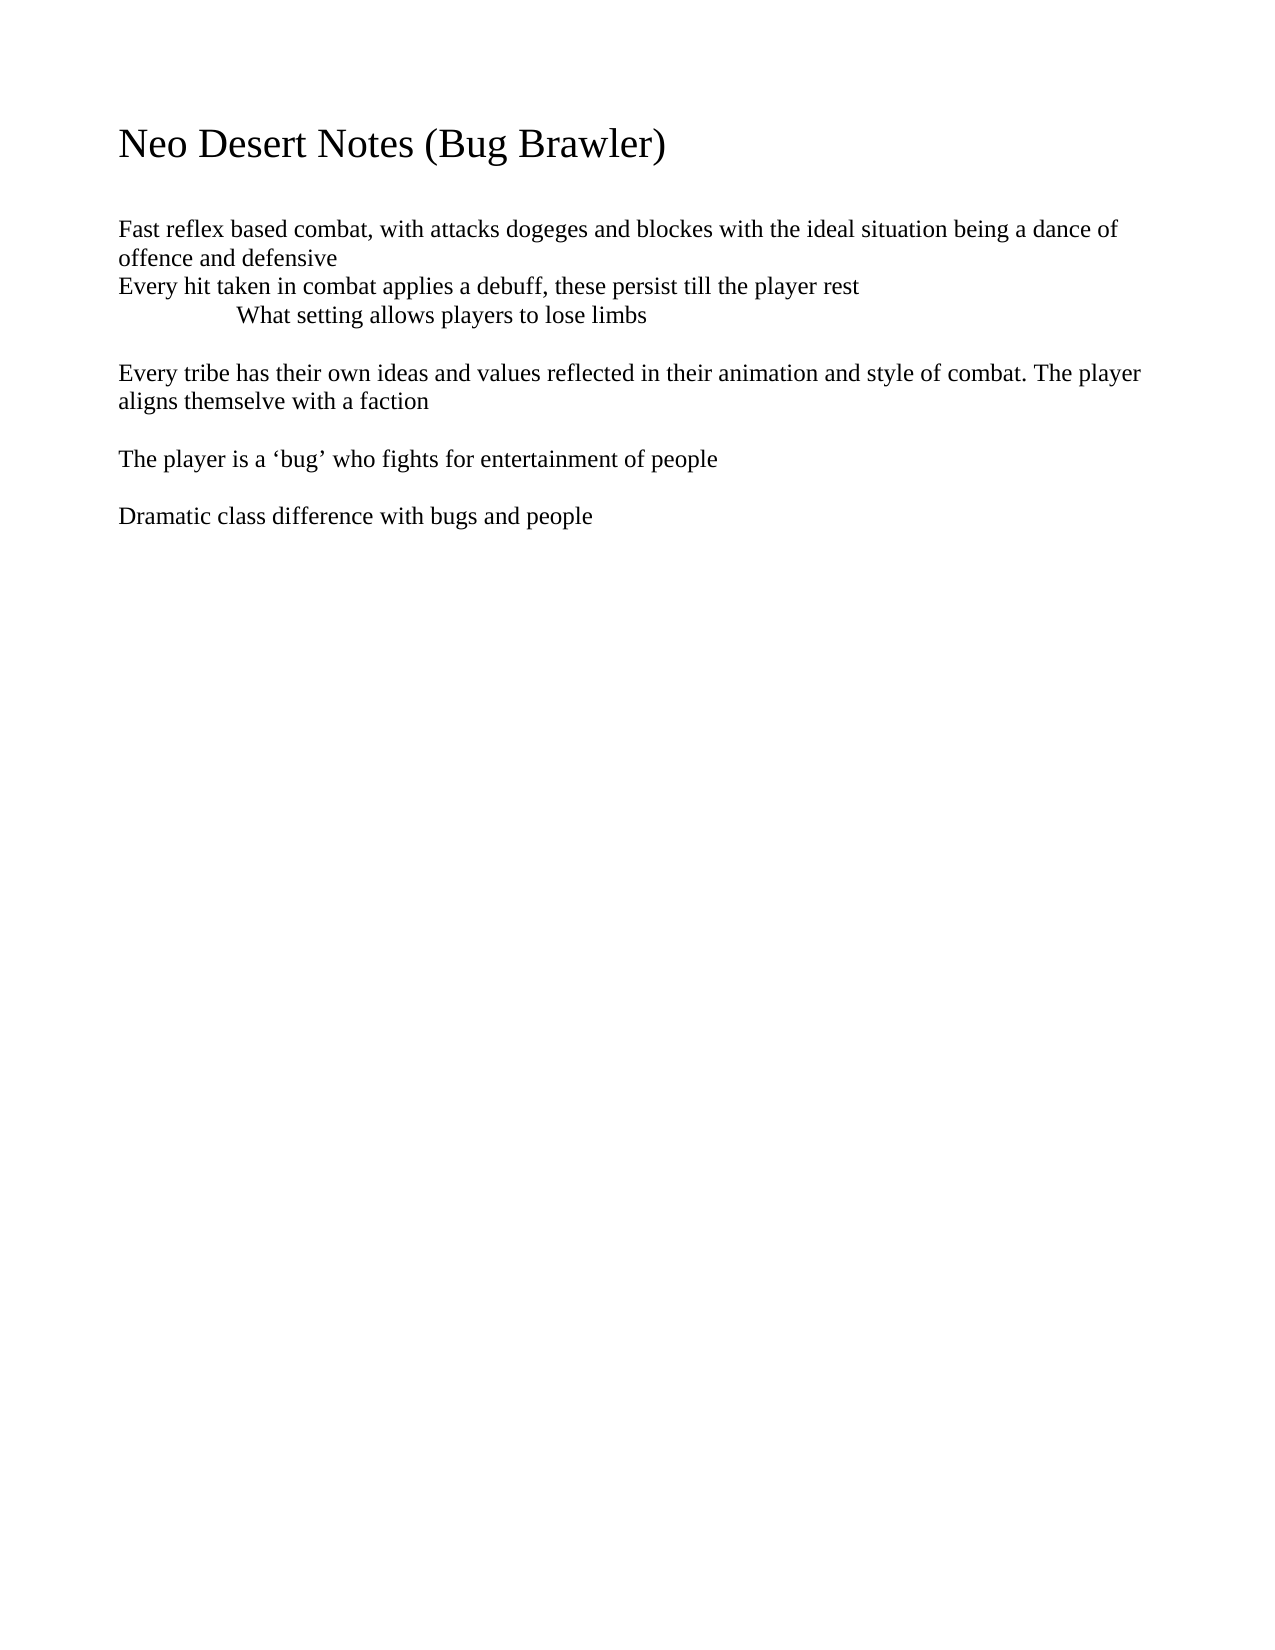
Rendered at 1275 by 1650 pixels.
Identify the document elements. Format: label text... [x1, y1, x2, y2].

text Fast reflex based combat, with attacks dogeges and blockes with the ideal situation being a dance of offence and defensive [118, 214, 1157, 271]
text Every tribe has their own ideas and values reflected in their animation and style of combat. The player aligns themselve with a faction [118, 358, 1157, 415]
text Every hit taken in combat applies a debuff, these persist till the player rest [118, 271, 1157, 300]
text Dramatic class difference with bugs and people [118, 501, 1157, 530]
text What setting allows players to lose limbs [118, 300, 1157, 329]
text Neo Desert Notes (Bug Brawler) [118, 118, 1157, 166]
text The player is a ‘bug’ who fights for entertainment of people [118, 444, 1157, 473]
